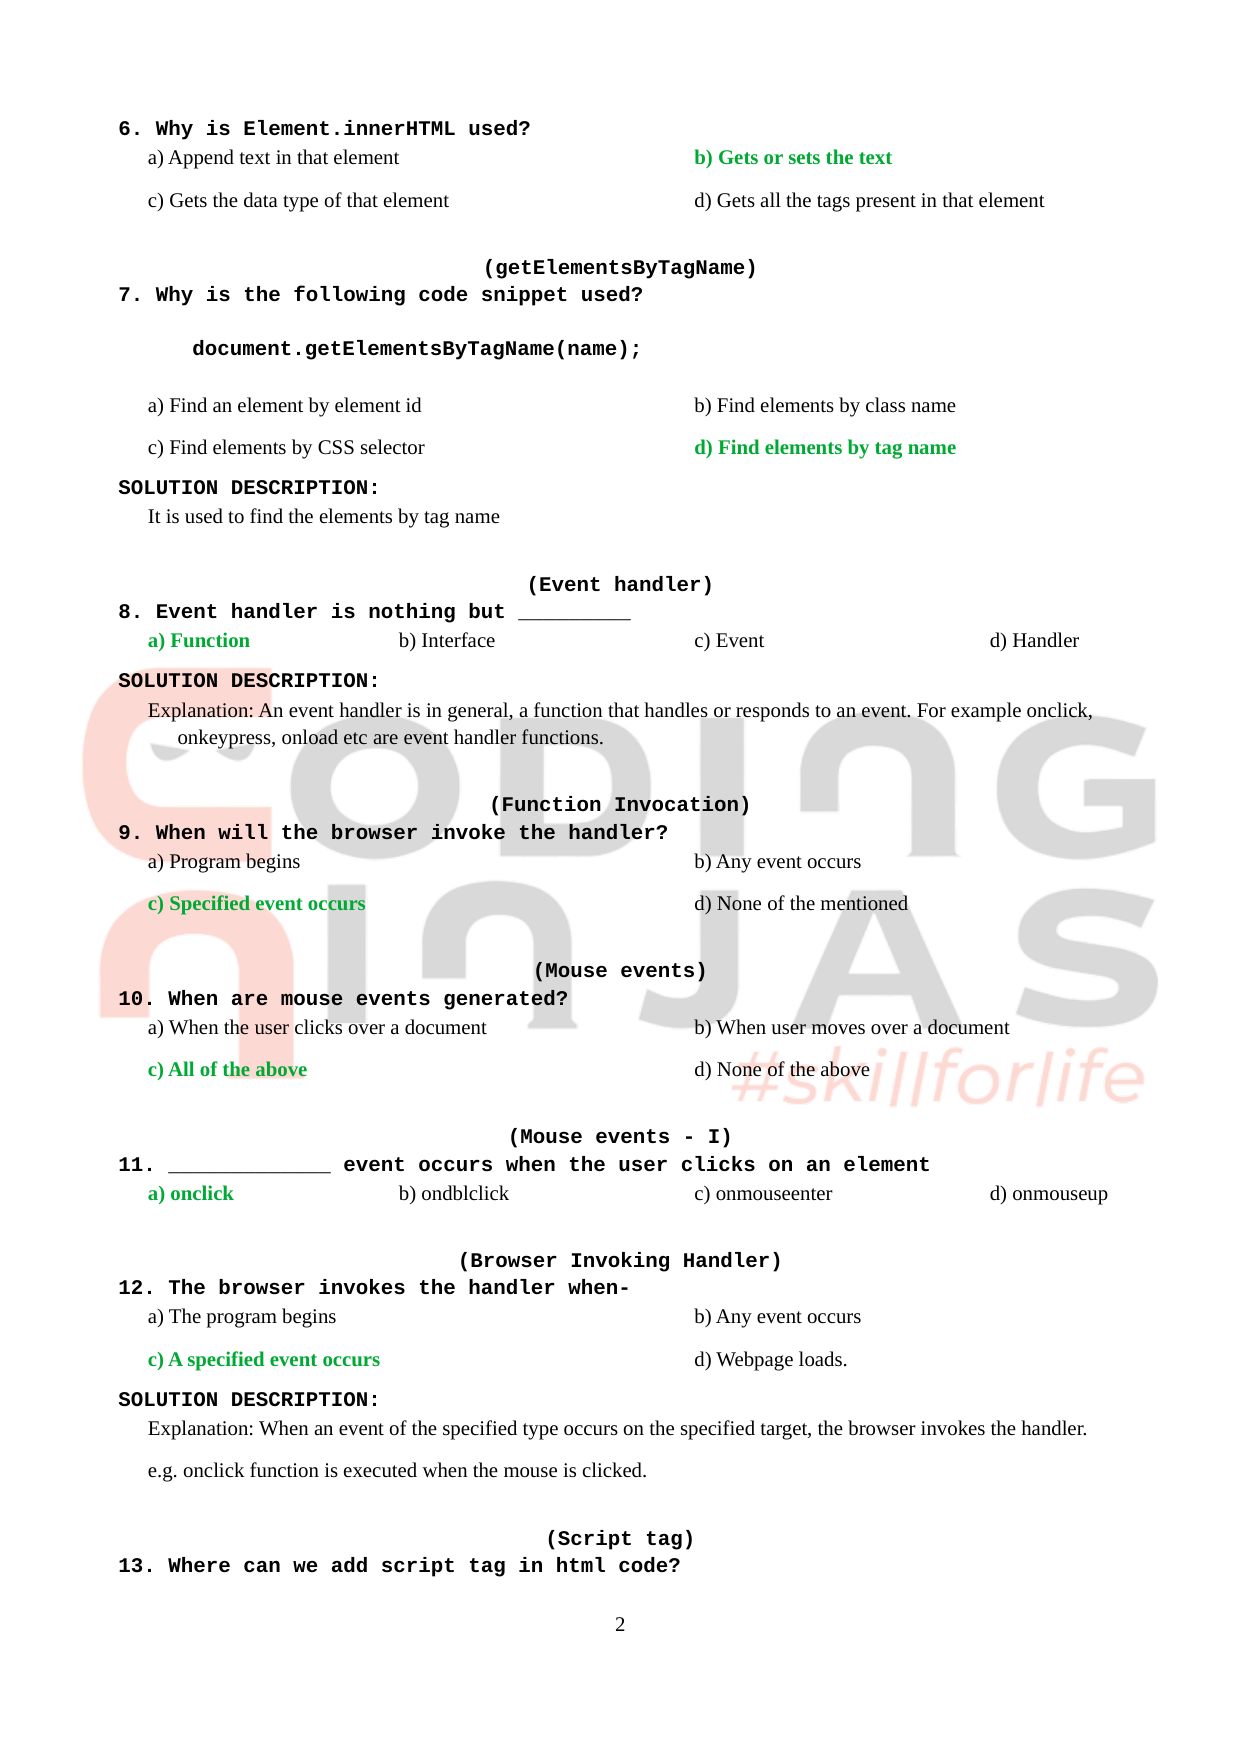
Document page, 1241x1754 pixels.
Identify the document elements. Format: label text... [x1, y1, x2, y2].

text a) The program begins b) Any event occurs [148, 1304, 1122, 1328]
text c) A specified event occurs d) Webpage loads. [148, 1347, 1122, 1371]
text (getElementsByTagName) [118, 257, 1122, 281]
text a) Append text in that element b) Gets or sets the text [148, 145, 1122, 169]
text 9. When will the browser invoke the handler? [118, 822, 1122, 845]
text (Script tag) [118, 1528, 1122, 1551]
text SOLUTION DESCRIPTION: [118, 1389, 1122, 1412]
text e.g. onclick function is executed when the mouse is clicked. [148, 1458, 1122, 1482]
text c) Find elements by CSS selector d) Find elements by tag name [148, 435, 1122, 459]
text c) Specified event occurs d) None of the mentioned [148, 891, 1122, 915]
text (Event handler) [118, 574, 1122, 597]
text (Browser Invoking Handler) [118, 1250, 1122, 1274]
text Explanation: When an event of the specified type occurs on the specified target, the browser invokes the handler. [148, 1416, 1122, 1440]
text SOLUTION DESCRIPTION: [118, 477, 1122, 501]
text a) Find an element by element id b) Find elements by class name [148, 393, 1122, 417]
text document.getElementsByTagName(name); [192, 338, 1122, 362]
text a) When the user clicks over a document b) When user moves over a document [148, 1015, 1122, 1039]
text 10. When are mouse events generated? [118, 988, 1122, 1011]
text 7. Why is the following code snippet used? [118, 284, 1122, 308]
text (Mouse events) [118, 960, 1122, 984]
text a) onclick b) ondblclick c) onmouseenter d) onmouseup [148, 1181, 1122, 1205]
text 13. Where can we add script tag in html code? [118, 1555, 1122, 1578]
text (Function Invocation) [118, 794, 1122, 818]
text 6. Why is Element.innerHTML used? [118, 118, 1122, 142]
text 11. _____________ event occurs when the user clicks on an element [118, 1153, 1122, 1177]
text It is used to find the elements by tag name [148, 504, 1122, 528]
text SOLUTION DESCRIPTION: [118, 670, 1122, 694]
text (Mouse events - I) [118, 1126, 1122, 1150]
text c) All of the above d) None of the above [148, 1057, 1122, 1081]
text c) Gets the data type of that element d) Gets all the tags present in that element [148, 187, 1122, 212]
text Explanation: An event handler is in general, a function that handles or responds to an event. For example onclick, onkeypress, onload etc are event handler functions. [148, 697, 1122, 749]
text a) Function b) Interface c) Event d) Handler [148, 628, 1122, 652]
text 12. The browser invokes the handler when- [118, 1277, 1122, 1301]
text a) Program begins b) Any event occurs [148, 849, 1122, 873]
text 8. Event handler is nothing but _________ [118, 601, 1122, 624]
